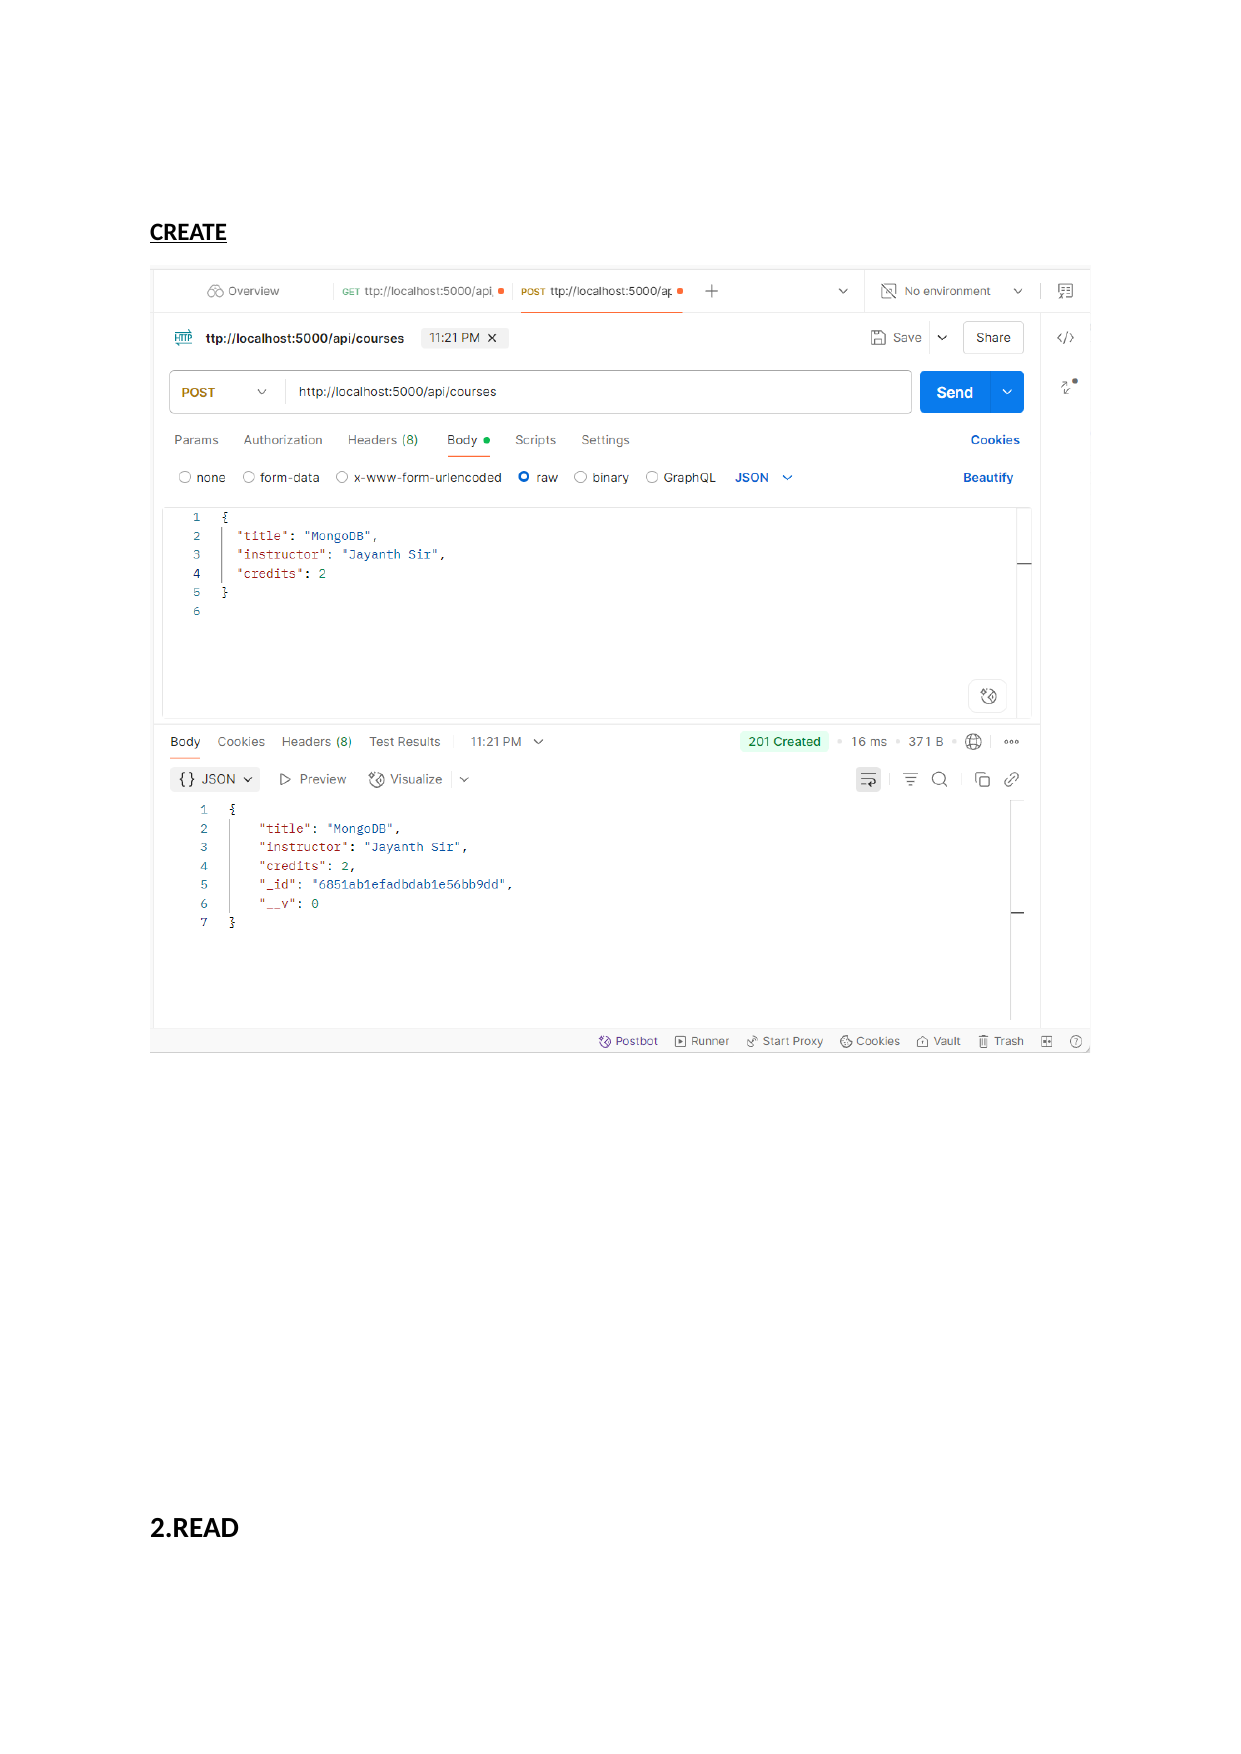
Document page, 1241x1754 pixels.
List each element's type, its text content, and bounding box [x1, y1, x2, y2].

text CREATE [150, 216, 1090, 246]
text 2.READ [150, 1509, 1090, 1544]
